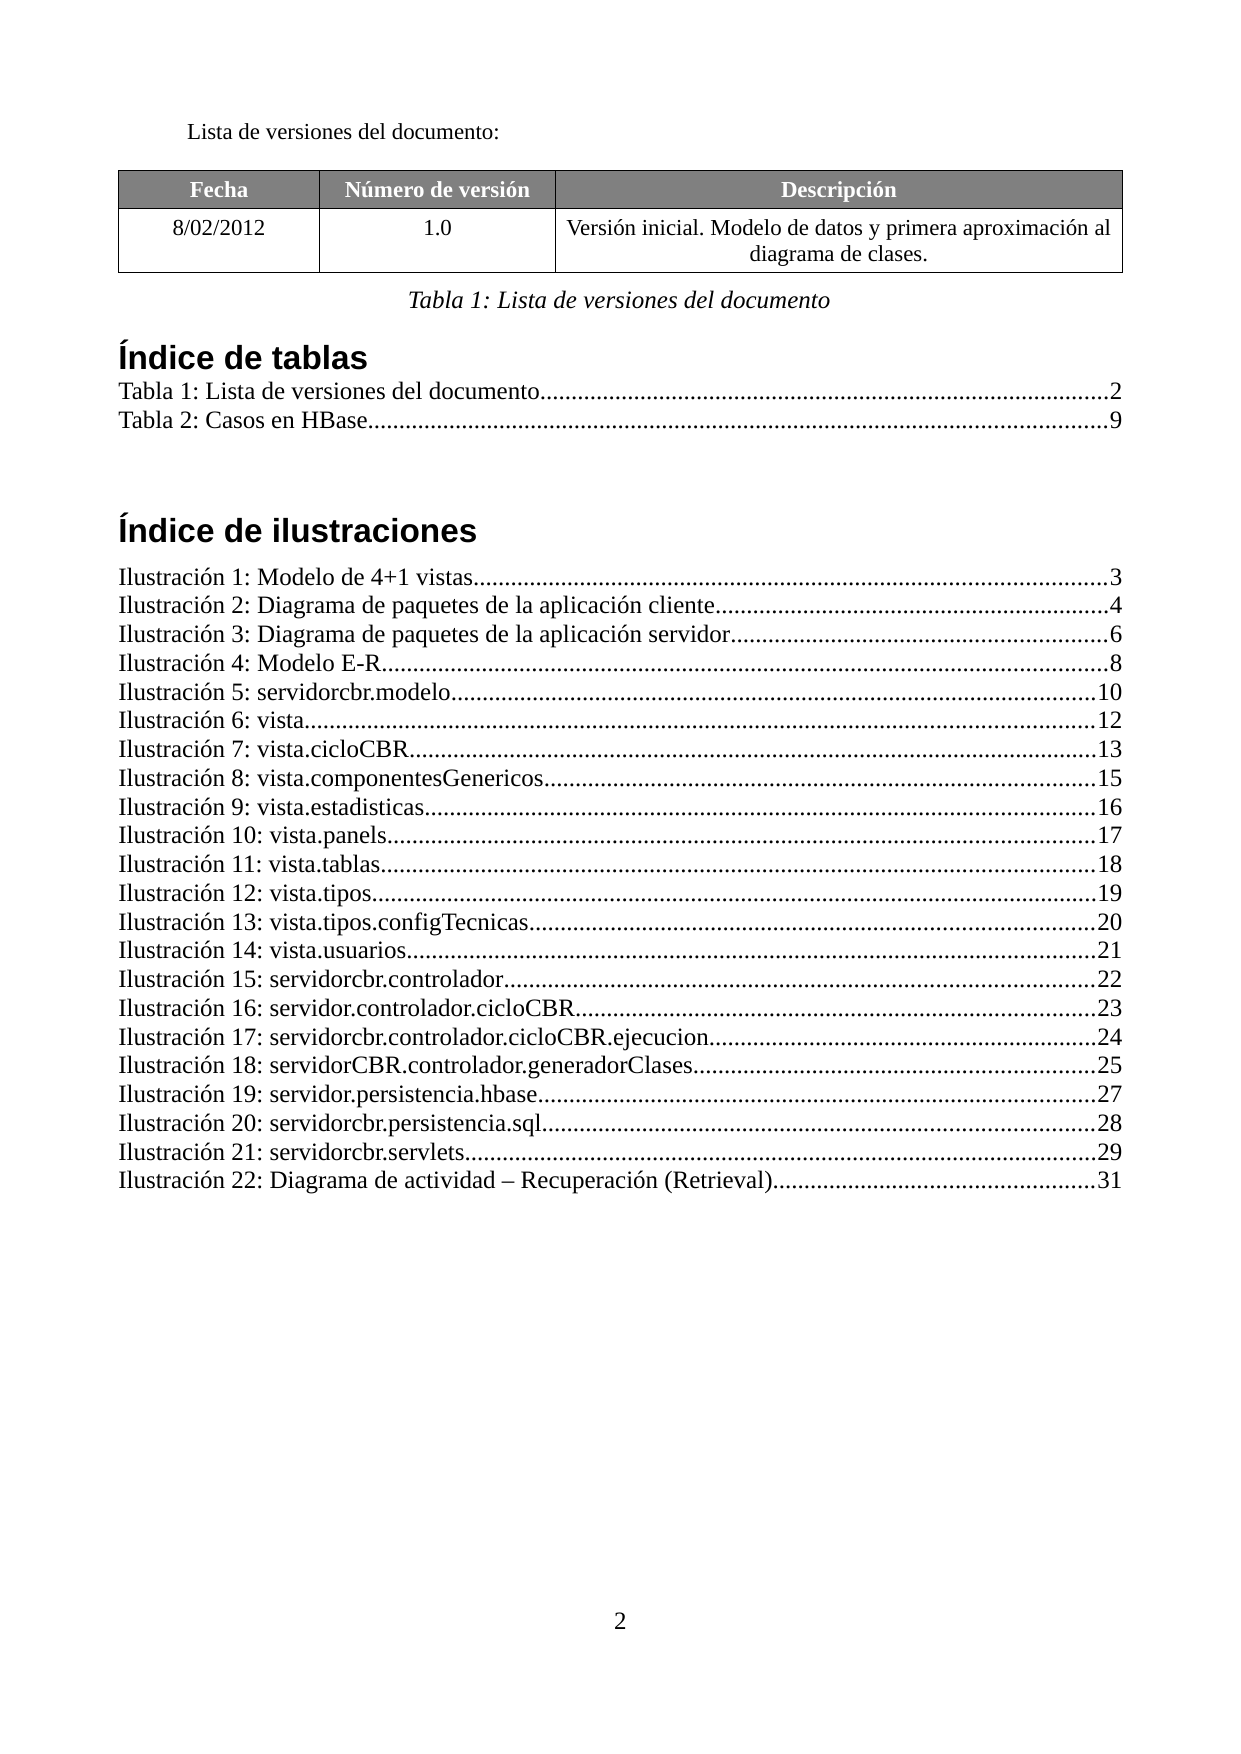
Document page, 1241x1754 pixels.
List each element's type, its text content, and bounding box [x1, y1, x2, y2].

text Ilustración 18: servidorCBR.controlador.generadorClases 25 [118, 1050, 1122, 1079]
table_cell 8/02/2012 [119, 209, 319, 272]
text Ilustración 7: vista.cicloCBR 13 [118, 734, 1122, 763]
text Ilustración 4: Modelo E-R 8 [118, 648, 1122, 677]
text Tabla 1: Lista de versiones del documento [118, 285, 1122, 313]
text Ilustración 22: Diagrama de actividad – Recuperación (Retrieval) 31 [118, 1165, 1122, 1194]
subtitle Índice de ilustraciones [118, 511, 1122, 549]
text Lista de versiones del documento: [118, 118, 1122, 144]
text Ilustración 19: servidor.persistencia.hbase 27 [118, 1079, 1122, 1108]
text Ilustración 15: servidorcbr.controlador 22 [118, 964, 1122, 993]
text Ilustración 14: vista.usuarios 21 [118, 935, 1122, 964]
text Ilustración 13: vista.tipos.configTecnicas 20 [118, 907, 1122, 935]
text Tabla 2: Casos en HBase 9 [118, 405, 1122, 434]
text Tabla 1: Lista de versiones del documento 2 [118, 376, 1122, 405]
text Ilustración 6: vista 12 [118, 705, 1122, 734]
text Ilustración 12: vista.tipos 19 [118, 878, 1122, 907]
table_header Número de versión [320, 171, 555, 208]
text Ilustración 21: servidorcbr.servlets 29 [118, 1137, 1122, 1165]
subtitle Índice de tablas [118, 338, 1122, 376]
text Ilustración 11: vista.tablas 18 [118, 849, 1122, 878]
table_header Fecha [119, 171, 319, 208]
text Ilustración 9: vista.estadisticas 16 [118, 792, 1122, 820]
text Ilustración 17: servidorcbr.controlador.cicloCBR.ejecucion 24 [118, 1022, 1122, 1050]
text Ilustración 2: Diagrama de paquetes de la aplicación cliente 4 [118, 590, 1122, 619]
table_header Descripción [556, 171, 1122, 208]
text Ilustración 3: Diagrama de paquetes de la aplicación servidor 6 [118, 619, 1122, 648]
table_cell Versión inicial. Modelo de datos y primera aproximación al diagrama de clases. [556, 209, 1122, 272]
text Ilustración 10: vista.panels 17 [118, 820, 1122, 849]
text Ilustración 8: vista.componentesGenericos 15 [118, 763, 1122, 792]
text Ilustración 16: servidor.controlador.cicloCBR 23 [118, 993, 1122, 1022]
text Ilustración 20: servidorcbr.persistencia.sql 28 [118, 1108, 1122, 1137]
table_cell 1.0 [320, 209, 555, 272]
text Ilustración 1: Modelo de 4+1 vistas 3 [118, 562, 1122, 590]
text Ilustración 5: servidorcbr.modelo 10 [118, 677, 1122, 705]
